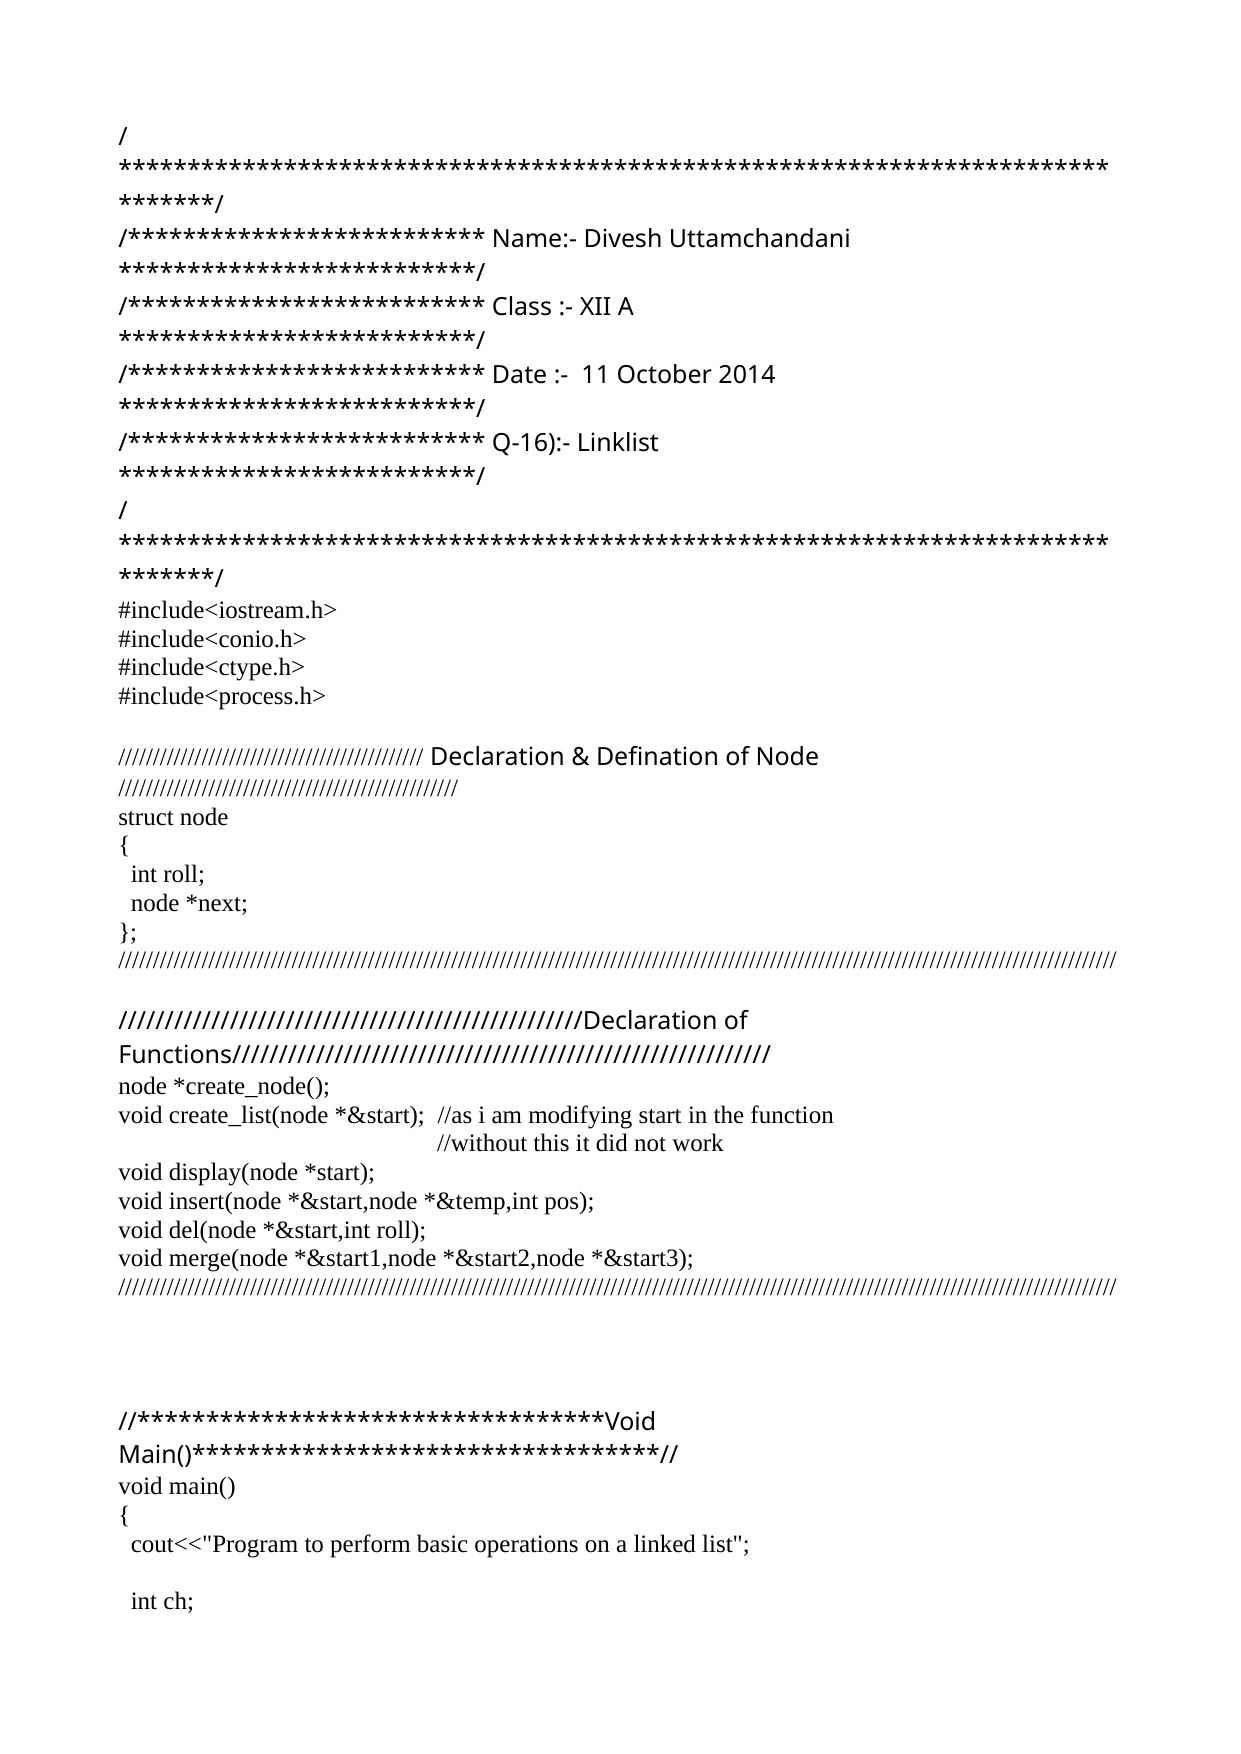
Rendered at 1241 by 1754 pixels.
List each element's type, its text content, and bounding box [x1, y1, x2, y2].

text node *next; [118, 888, 1122, 917]
text /************************** Class :- XII A **************************/ [118, 288, 1122, 357]
text { [118, 1500, 1122, 1529]
text void del(node *&start,int roll); [118, 1215, 1122, 1243]
text void display(node *start); [118, 1157, 1122, 1186]
text #include<process.h> [118, 681, 1122, 710]
text struct node [118, 802, 1122, 830]
text { [118, 830, 1122, 859]
text //////////////////////////////////////////////////////////////////////////////////////////////////////////////////////////////////////////////// [118, 1272, 1122, 1301]
text #include<iostream.h> [118, 595, 1122, 624]
text /************************** Date :- 11 October 2014 **************************/ [118, 357, 1122, 425]
text //////////////////////////////////////////////////////////////////////////////////////////////////////////////////////////////////////////////// [118, 945, 1122, 974]
text //**********************************Void Main()**********************************// [118, 1403, 1122, 1471]
text //////////////////////////////////////////// Declaration & Defination of Node ///////////////////////////////////////////////// [118, 739, 1122, 802]
text /*******************************************************************************/ [118, 118, 1122, 220]
text }; [118, 917, 1122, 945]
text int roll; [118, 859, 1122, 888]
text void create_list(node *&start); //as i am modifying start in the function [118, 1100, 1122, 1128]
text //without this it did not work [118, 1128, 1122, 1157]
text node *create_node(); [118, 1071, 1122, 1100]
text void main() [118, 1471, 1122, 1500]
text //////////////////////////////////////////////////Declaration of Functions////////////////////////////////////////////////////////// [118, 1003, 1122, 1071]
text int ch; [118, 1586, 1122, 1615]
text /************************** Name:- Divesh Uttamchandani **************************/ [118, 220, 1122, 288]
text /************************** Q-16):- Linklist **************************/ [118, 425, 1122, 493]
text #include<conio.h> [118, 624, 1122, 652]
text void merge(node *&start1,node *&start2,node *&start3); [118, 1243, 1122, 1272]
text cout<<"Program to perform basic operations on a linked list"; [118, 1529, 1122, 1557]
text void insert(node *&start,node *&temp,int pos); [118, 1186, 1122, 1215]
text /*******************************************************************************/ [118, 493, 1122, 595]
text #include<ctype.h> [118, 652, 1122, 681]
